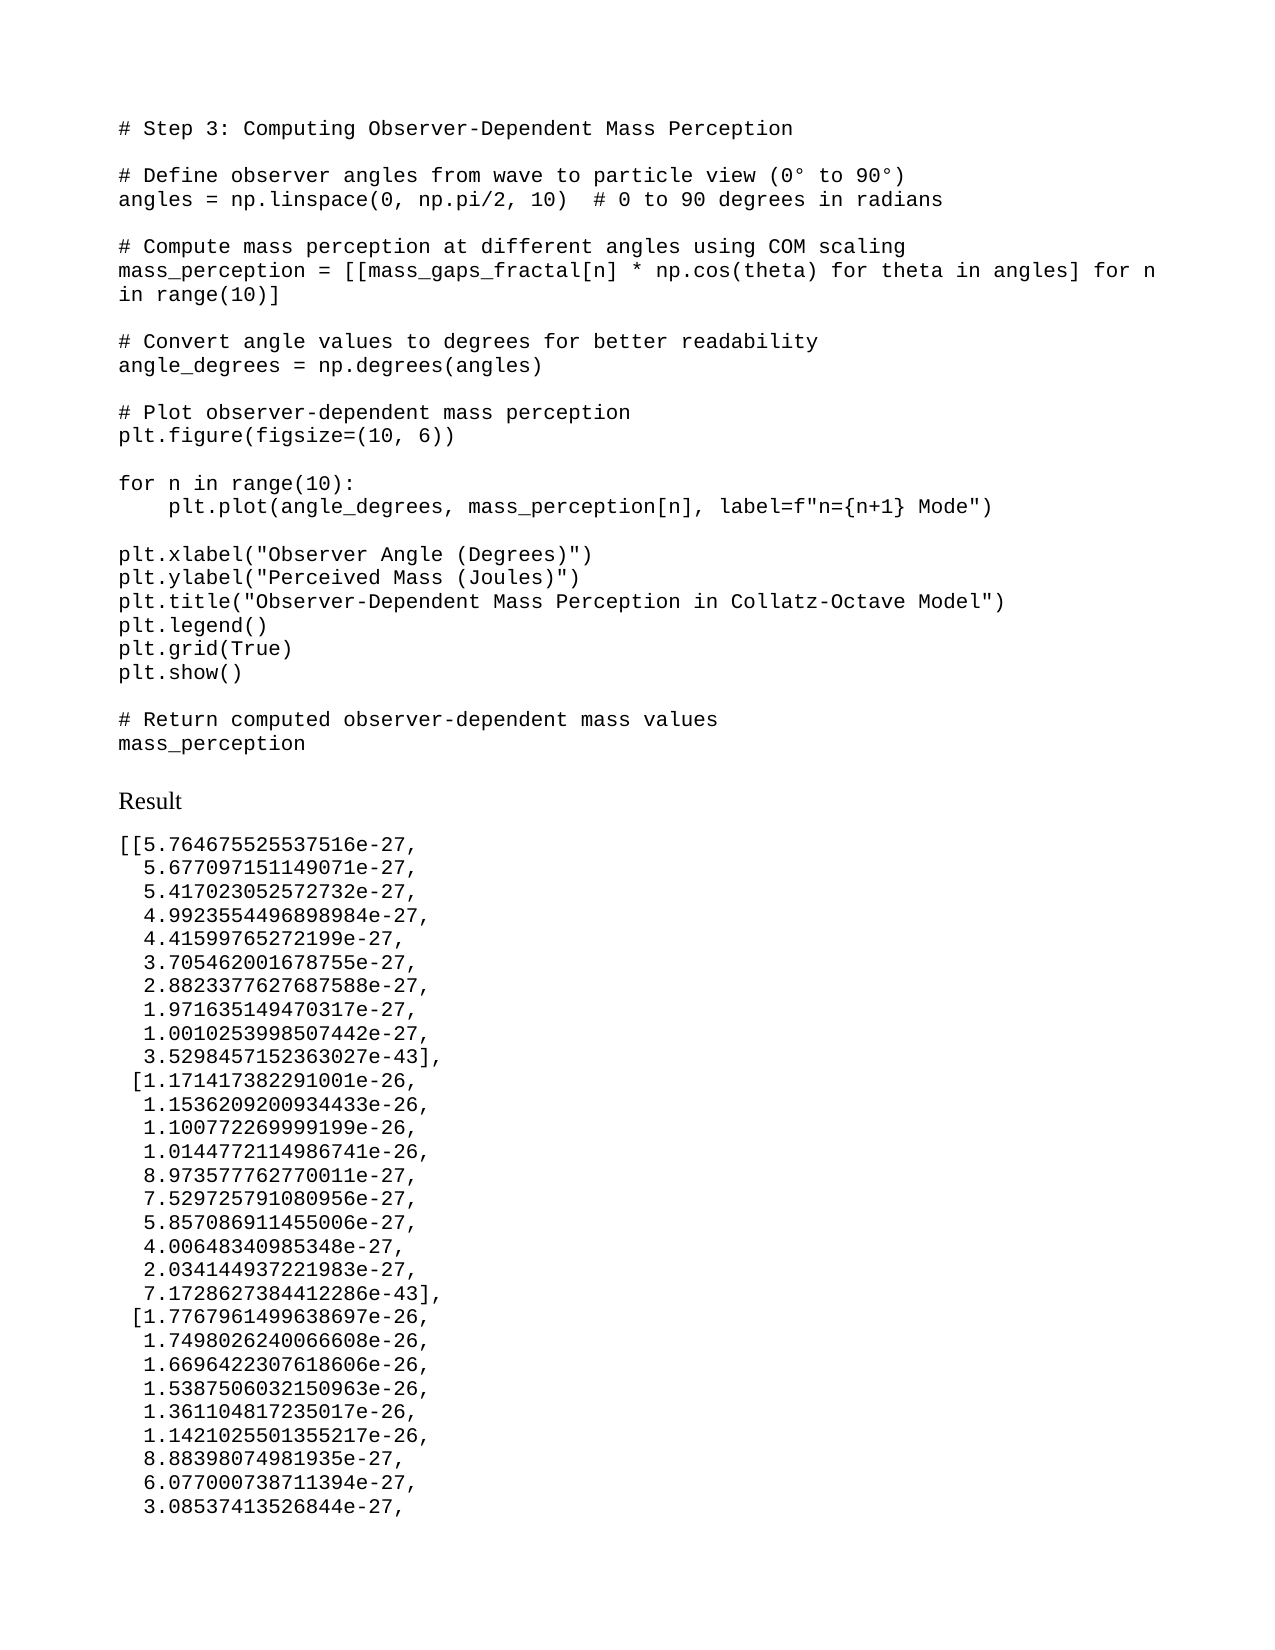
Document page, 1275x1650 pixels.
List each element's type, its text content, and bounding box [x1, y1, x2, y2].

text plt.figure(figsize=(10, 6)) [118, 426, 1157, 449]
text 3.5298457152363027e-43], [118, 1046, 1157, 1070]
text plt.title("Observer-Dependent Mass Perception in Collatz-Octave Model") [118, 591, 1157, 615]
text # Compute mass perception at different angles using COM scaling [118, 236, 1157, 260]
text 5.857086911455006e-27, [118, 1212, 1157, 1236]
text # Convert angle values to degrees for better readability [118, 331, 1157, 354]
text 2.8823377627687588e-27, [118, 976, 1157, 999]
text 1.6696422307618606e-26, [118, 1354, 1157, 1377]
text 3.08537413526844e-27, [118, 1496, 1157, 1519]
text # Define observer angles from wave to particle view (0° to 90°) [118, 165, 1157, 189]
text 4.41599765272199e-27, [118, 928, 1157, 952]
text mass_perception [118, 733, 1157, 757]
text 2.034144937221983e-27, [118, 1259, 1157, 1283]
text # Step 3: Computing Observer-Dependent Mass Perception [118, 118, 1157, 142]
text [1.7767961499638697e-26, [118, 1307, 1157, 1330]
text 6.077000738711394e-27, [118, 1472, 1157, 1496]
text 4.00648340985348e-27, [118, 1236, 1157, 1259]
text mass_perception = [[mass_gaps_fractal[n] * np.cos(theta) for theta in angles] for n in range(10)] [118, 260, 1157, 307]
text [[5.764675525537516e-27, [118, 834, 1157, 857]
text 1.1421025501355217e-26, [118, 1425, 1157, 1448]
text plt.show() [118, 662, 1157, 686]
text plt.ylabel("Perceived Mass (Joules)") [118, 567, 1157, 591]
text angle_degrees = np.degrees(angles) [118, 354, 1157, 378]
text 8.88398074981935e-27, [118, 1448, 1157, 1472]
text angles = np.linspace(0, np.pi/2, 10) # 0 to 90 degrees in radians [118, 189, 1157, 213]
text 3.705462001678755e-27, [118, 952, 1157, 976]
text plt.xlabel("Observer Angle (Degrees)") [118, 544, 1157, 567]
text 4.9923554496898984e-27, [118, 904, 1157, 928]
text plt.grid(True) [118, 638, 1157, 662]
text 1.7498026240066608e-26, [118, 1330, 1157, 1354]
text 1.361104817235017e-26, [118, 1401, 1157, 1425]
text [1.171417382291001e-26, [118, 1070, 1157, 1094]
text 8.973577762770011e-27, [118, 1165, 1157, 1188]
text Result [118, 786, 1157, 815]
text plt.legend() [118, 615, 1157, 638]
text # Plot observer-dependent mass perception [118, 402, 1157, 426]
text 7.529725791080956e-27, [118, 1188, 1157, 1212]
text 1.0144772114986741e-26, [118, 1141, 1157, 1165]
text 5.417023052572732e-27, [118, 881, 1157, 904]
text 1.971635149470317e-27, [118, 999, 1157, 1023]
text 1.1536209200934433e-26, [118, 1094, 1157, 1117]
text # Return computed observer-dependent mass values [118, 709, 1157, 733]
text plt.plot(angle_degrees, mass_perception[n], label=f"n={n+1} Mode") [118, 496, 1157, 520]
text 1.100772269999199e-26, [118, 1117, 1157, 1141]
text 1.5387506032150963e-26, [118, 1377, 1157, 1401]
text 7.1728627384412286e-43], [118, 1283, 1157, 1307]
text 5.677097151149071e-27, [118, 857, 1157, 881]
text 1.0010253998507442e-27, [118, 1023, 1157, 1046]
text for n in range(10): [118, 473, 1157, 496]
